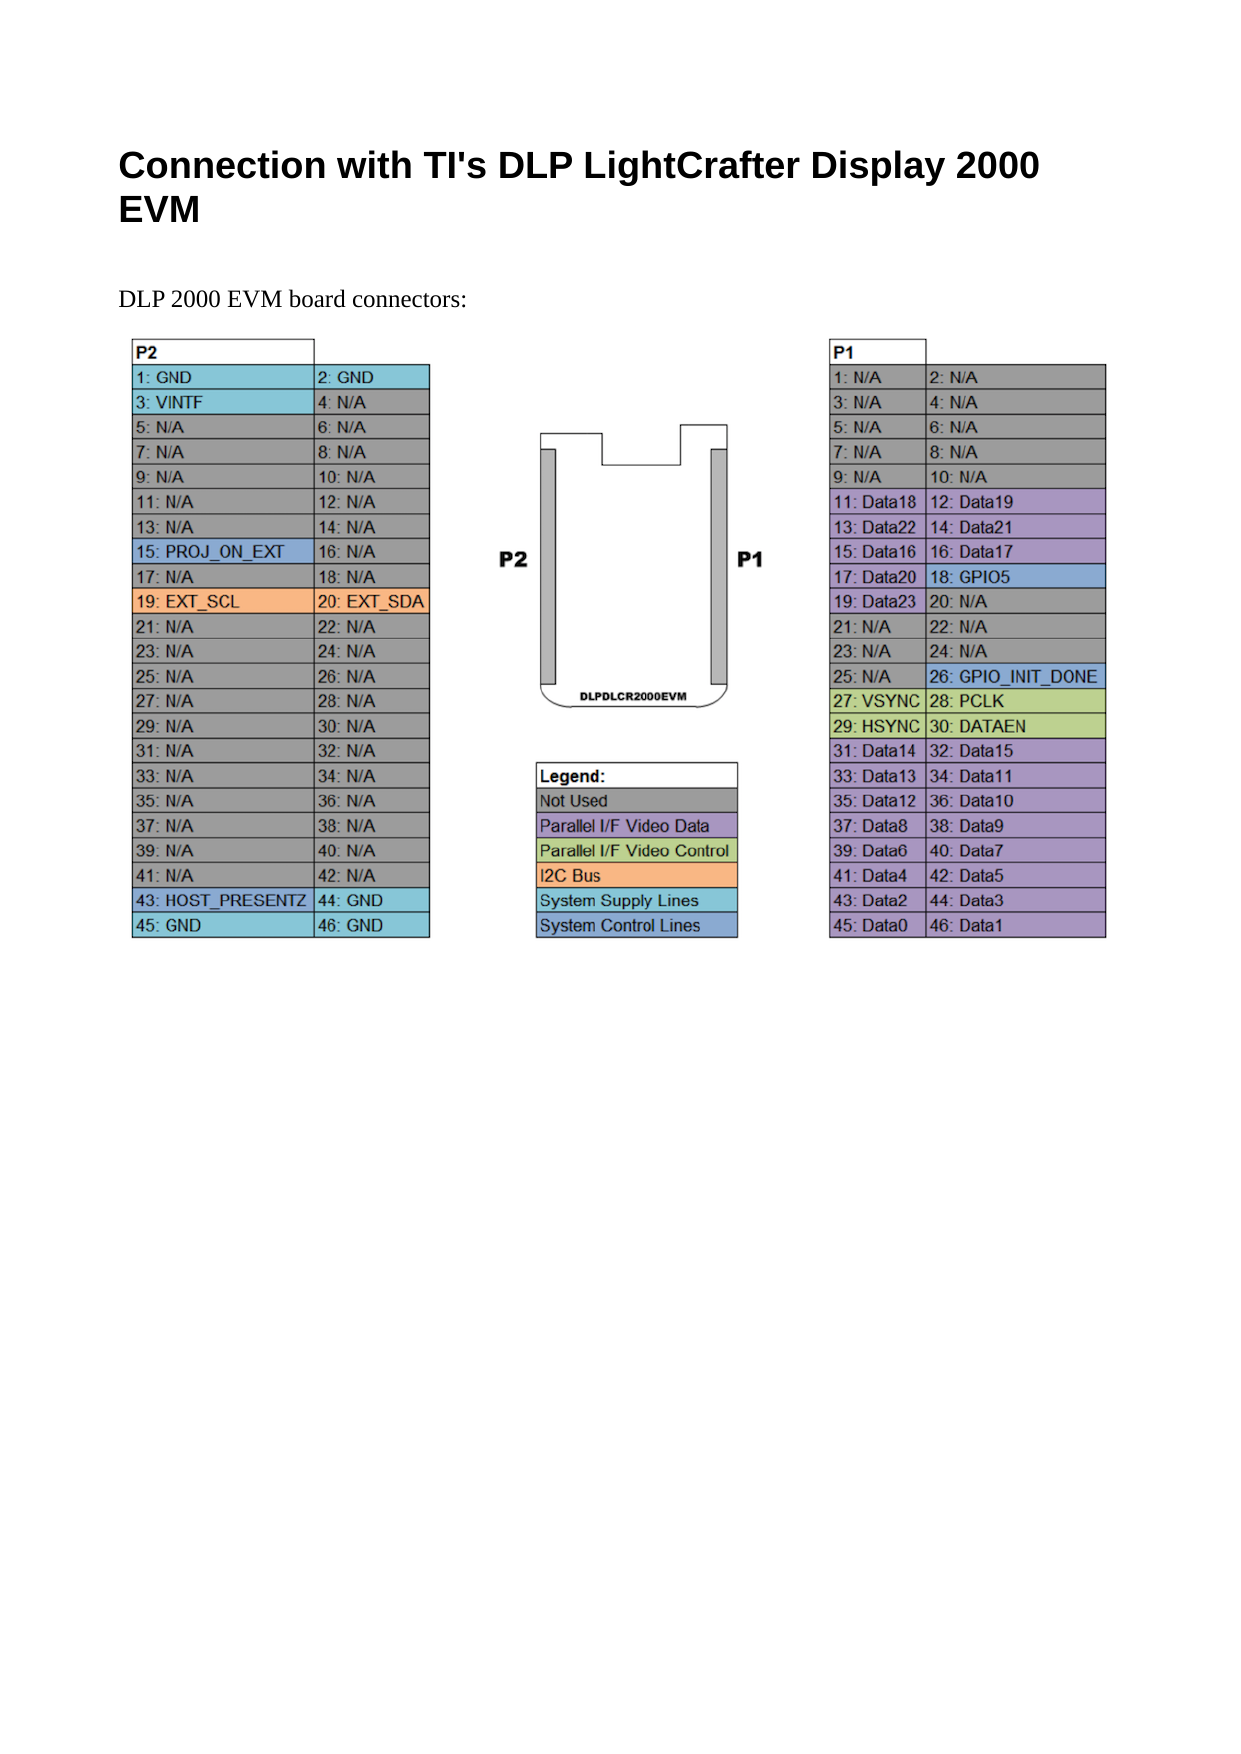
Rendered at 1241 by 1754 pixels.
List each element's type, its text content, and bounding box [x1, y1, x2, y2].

subtitle Connection with TI's DLP LightCrafter Display 2000 EVM [118, 143, 1122, 230]
text DLP 2000 EVM board connectors: [118, 284, 1122, 313]
picture [118, 325, 1123, 953]
